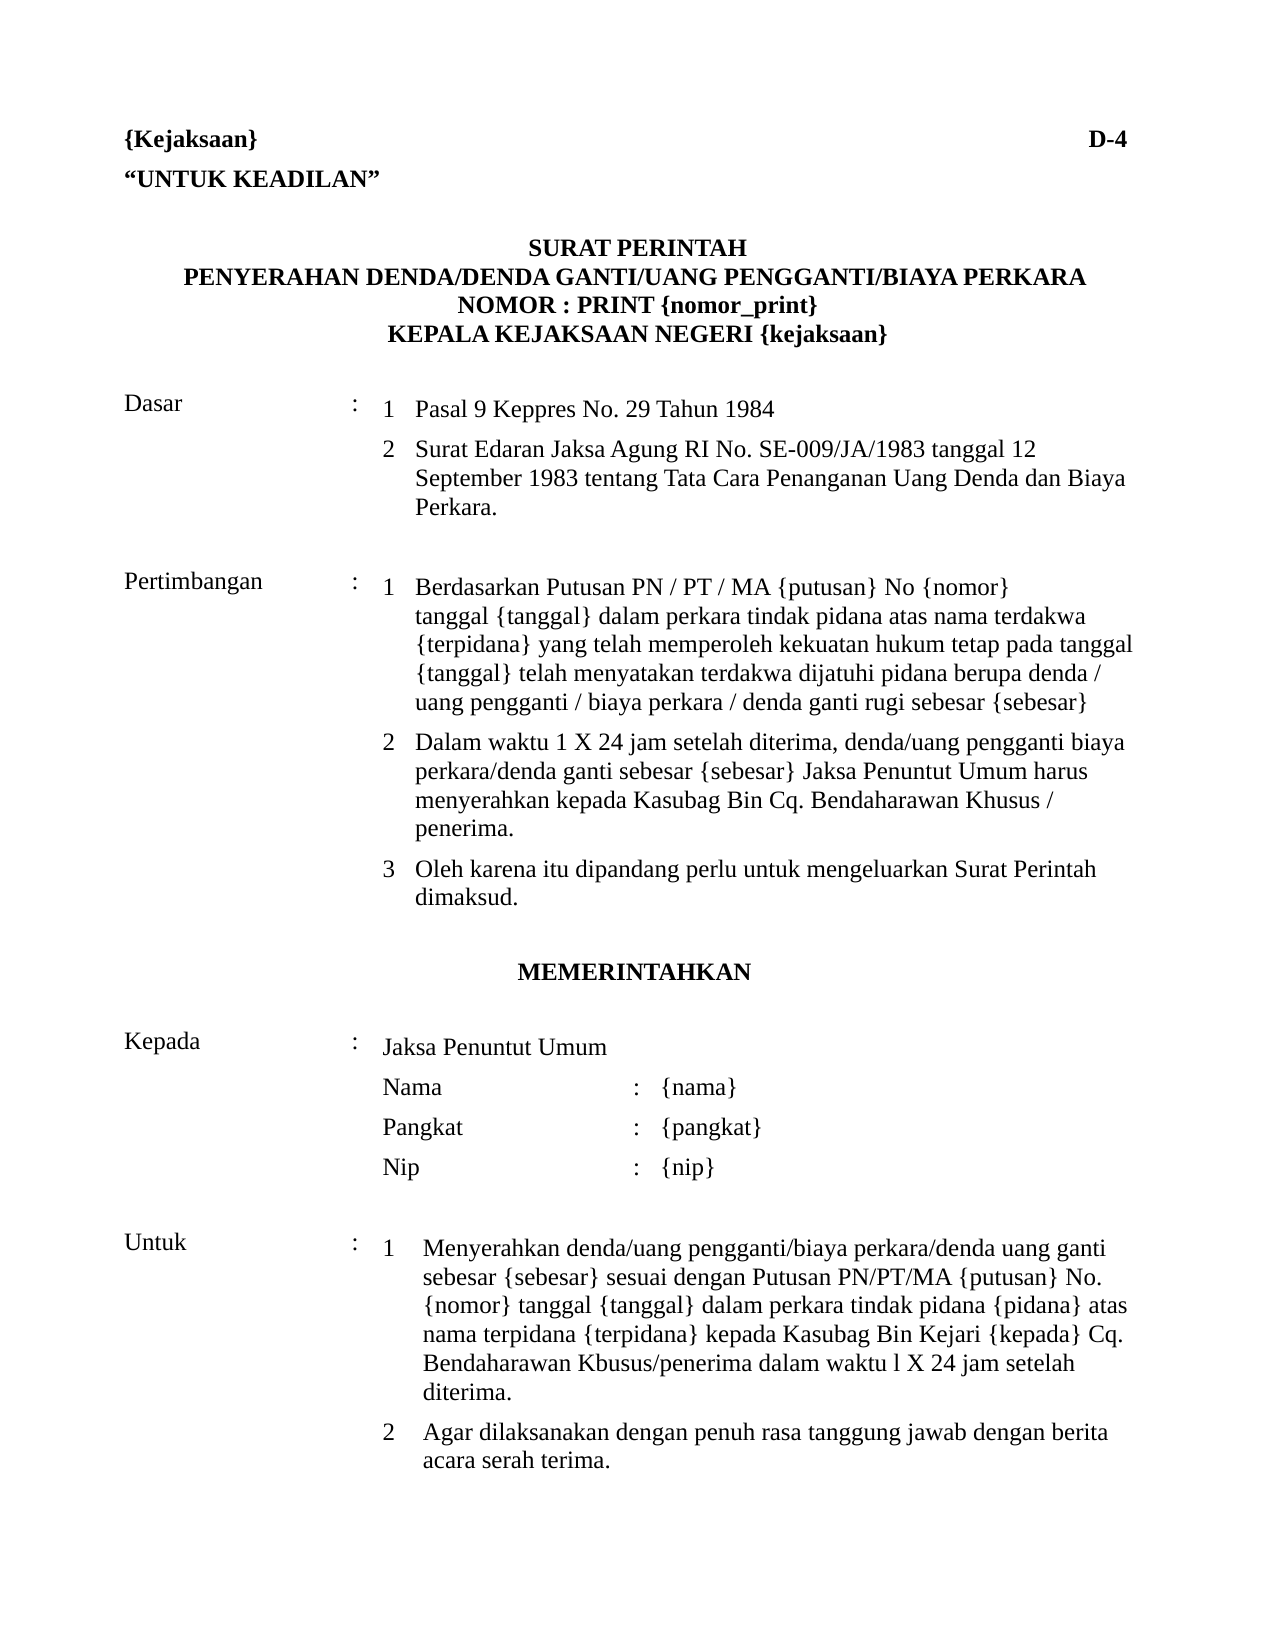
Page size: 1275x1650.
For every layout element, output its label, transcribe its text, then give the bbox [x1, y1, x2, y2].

table_cell Surat Edaran Jaksa Agung RI No. SE-009/JA/1983 tanggal 12 September 1983 tentang Tata Cara Penanganan Uang Denda dan Biaya Perkara. [409, 429, 1150, 526]
table_header : [346, 383, 371, 561]
table_cell Agar dilaksanakan dengan penuh rasa tanggung jawab dengan berita acara serah terima. [417, 1411, 1150, 1480]
table_cell Pangkat [377, 1107, 627, 1147]
table_cell : [627, 1147, 654, 1187]
table_header [654, 1026, 1150, 1066]
table_header Kepada [118, 1020, 346, 1221]
table_header Menyerahkan denda/uang pengganti/biaya perkara/denda uang ganti sebesar {sebesar} sesuai dengan Putusan PN/PT/MA {putusan} No. {nomor} tanggal {tanggal} dalam perkara tindak pidana {pidana} atas nama terpidana {terpidana} kepada Kasubag Bin Kejari {kepada} Cq. Bendaharawan Kbusus/penerima dalam waktu l X 24 jam setelah diterima. [417, 1227, 1150, 1411]
table_cell 3 [377, 848, 409, 917]
table_cell {pangkat} [654, 1107, 1150, 1147]
table_cell {nip} [654, 1147, 1150, 1187]
table_header “UNTUK KEADILAN” [118, 158, 409, 198]
table_cell : [627, 1107, 654, 1147]
table_cell 2 [377, 429, 409, 526]
table_cell 2 [377, 722, 409, 848]
table_cell Dalam waktu 1 X 24 jam setelah diterima, denda/uang pengganti biaya perkara/denda ganti sebesar {sebesar} Jaksa Penuntut Umum harus menyerahkan kepada Kasubag Bin Cq. Bendaharawan Khusus / penerima. [409, 722, 1150, 848]
table_cell 2 [377, 1411, 417, 1480]
table_cell : [346, 561, 371, 951]
table_header MEMERINTAHKAN [118, 951, 1157, 992]
table_header [627, 1026, 654, 1066]
table_header 1 [377, 1227, 417, 1411]
table_header [371, 383, 1156, 561]
table_cell Oleh karena itu dipandang perlu untuk mengeluarkan Surat Perintah dimaksud. [409, 848, 1150, 917]
table_cell Untuk [118, 1221, 346, 1514]
table_cell Pertimbangan [118, 561, 346, 951]
table_cell Nip [377, 1147, 627, 1187]
table_header {Kejaksaan} [118, 118, 1083, 158]
table_cell : [346, 1221, 371, 1514]
table_cell Nama [377, 1066, 627, 1107]
table_header : [346, 1020, 371, 1221]
table_header SURAT PERINTAH PENYERAHAN DENDA/DENDA GANTI/UANG PENGGANTI/BIAYA PERKARA NOMOR : PRINT {nomor_print} KEPALA KEJAKSAAN NEGERI {kejaksaan} [118, 227, 1157, 354]
table_cell {nama} [654, 1066, 1150, 1107]
table_cell : [627, 1066, 654, 1107]
table_header Pasal 9 Keppres No. 29 Tahun 1984 [409, 388, 1150, 428]
table_header Dasar [118, 383, 346, 561]
table_header [371, 1020, 1156, 1221]
table_header 1 [377, 388, 409, 428]
table_header D-4 [1083, 118, 1156, 158]
table_header 1 [377, 566, 409, 722]
table_cell [371, 561, 1156, 951]
table_cell [371, 1221, 1156, 1514]
table_header Berdasarkan Putusan PN / PT / MA {putusan} No {nomor} tanggal {tanggal} dalam perkara tindak pidana atas nama terdakwa {terpidana} yang telah memperoleh kekuatan hukum tetap pada tanggal {tanggal} telah menyatakan terdakwa dijatuhi pidana berupa denda / uang pengganti / biaya perkara / denda ganti rugi sebesar {sebesar} [409, 566, 1150, 722]
table_header Jaksa Penuntut Umum [377, 1026, 627, 1066]
